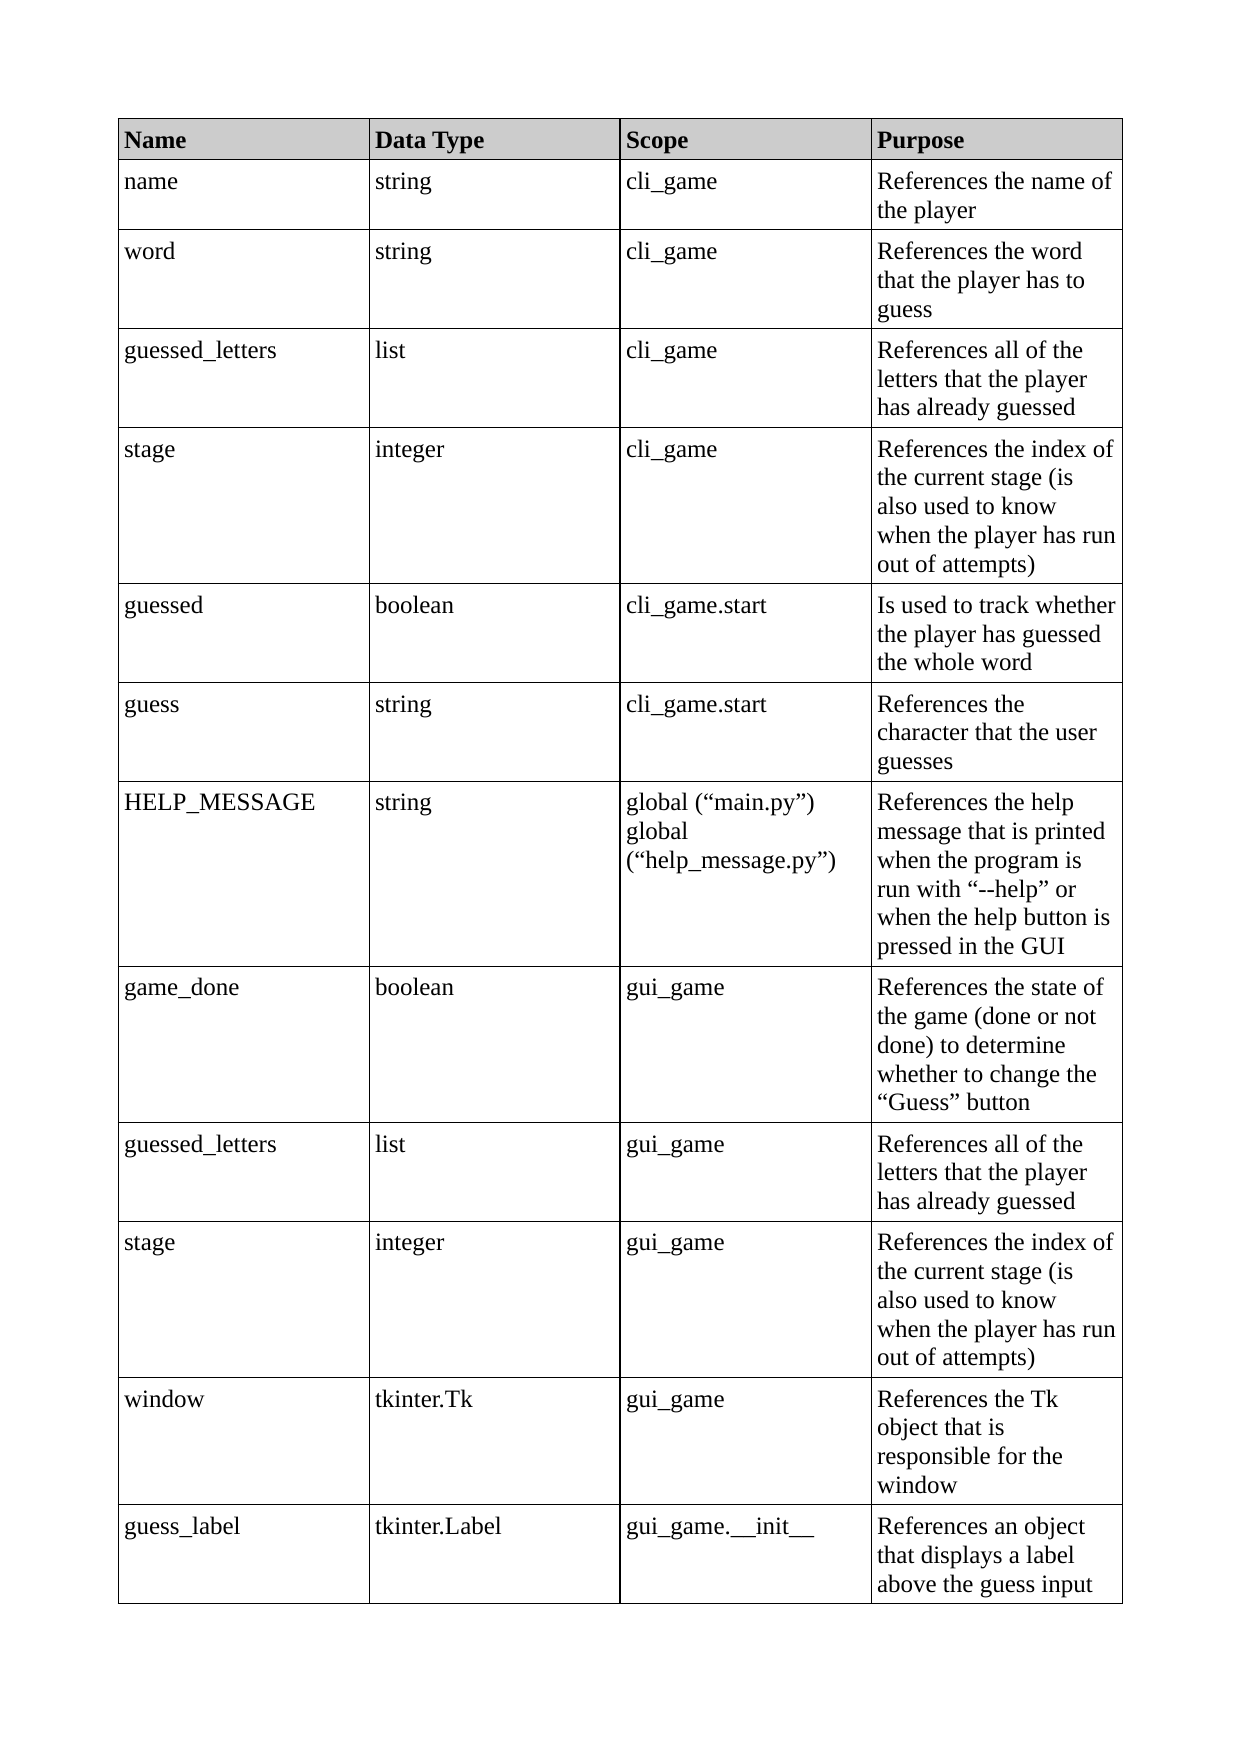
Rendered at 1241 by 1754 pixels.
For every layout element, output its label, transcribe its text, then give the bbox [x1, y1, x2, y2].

table_cell References the state of the game (done or not done) to determine whether to change the “Guess” button [872, 967, 1122, 1122]
table_cell global (“main.py”) global (“help_message.py”) [621, 782, 871, 966]
table_cell guess [119, 683, 369, 781]
table_cell cli_game [621, 428, 871, 583]
table_cell game_done [119, 967, 369, 1122]
table_cell cli_game.start [621, 683, 871, 781]
table_cell stage [119, 428, 369, 583]
table_cell References the index of the current stage (is also used to know when the player has run out of attempts) [872, 428, 1122, 583]
table_cell cli_game [621, 329, 871, 427]
table_cell word [119, 230, 369, 328]
table_cell gui_game [621, 967, 871, 1122]
table_header Data Type [370, 119, 619, 159]
table_cell window [119, 1378, 369, 1504]
table_cell gui_game.__init__ [621, 1505, 871, 1603]
table_cell guessed_letters [119, 1123, 369, 1221]
table_cell name [119, 160, 369, 229]
table_cell integer [370, 1222, 619, 1377]
table_cell References the name of the player [872, 160, 1122, 229]
table_cell guessed_letters [119, 329, 369, 427]
table_cell References all of the letters that the player has already guessed [872, 329, 1122, 427]
table_cell References the help message that is printed when the program is run with “--help” or when the help button is pressed in the GUI [872, 782, 1122, 966]
table_cell HELP_MESSAGE [119, 782, 369, 966]
table_cell string [370, 160, 619, 229]
table_cell stage [119, 1222, 369, 1377]
table_cell string [370, 230, 619, 328]
table_cell list [370, 329, 619, 427]
table_cell guess_label [119, 1505, 369, 1603]
table_cell cli_game.start [621, 584, 871, 682]
table_cell list [370, 1123, 619, 1221]
table_cell References all of the letters that the player has already guessed [872, 1123, 1122, 1221]
table_cell tkinter.Label [370, 1505, 619, 1603]
table_cell References the Tk object that is responsible for the window [872, 1378, 1122, 1504]
table_cell gui_game [621, 1378, 871, 1504]
table_cell References the index of the current stage (is also used to know when the player has run out of attempts) [872, 1222, 1122, 1377]
table_cell gui_game [621, 1123, 871, 1221]
table_header Name [119, 119, 369, 159]
table_cell integer [370, 428, 619, 583]
table_cell Is used to track whether the player has guessed the whole word [872, 584, 1122, 682]
table_cell cli_game [621, 230, 871, 328]
table_cell tkinter.Tk [370, 1378, 619, 1504]
table_cell gui_game [621, 1222, 871, 1377]
table_cell References the word that the player has to guess [872, 230, 1122, 328]
table_cell boolean [370, 584, 619, 682]
table_cell guessed [119, 584, 369, 682]
table_header Purpose [872, 119, 1122, 159]
table_cell References an object that displays a label above the guess input [872, 1505, 1122, 1603]
table_header Scope [621, 119, 871, 159]
table_cell cli_game [621, 160, 871, 229]
table_cell string [370, 683, 619, 781]
table_cell References the character that the user guesses [872, 683, 1122, 781]
table_cell boolean [370, 967, 619, 1122]
table_cell string [370, 782, 619, 966]
